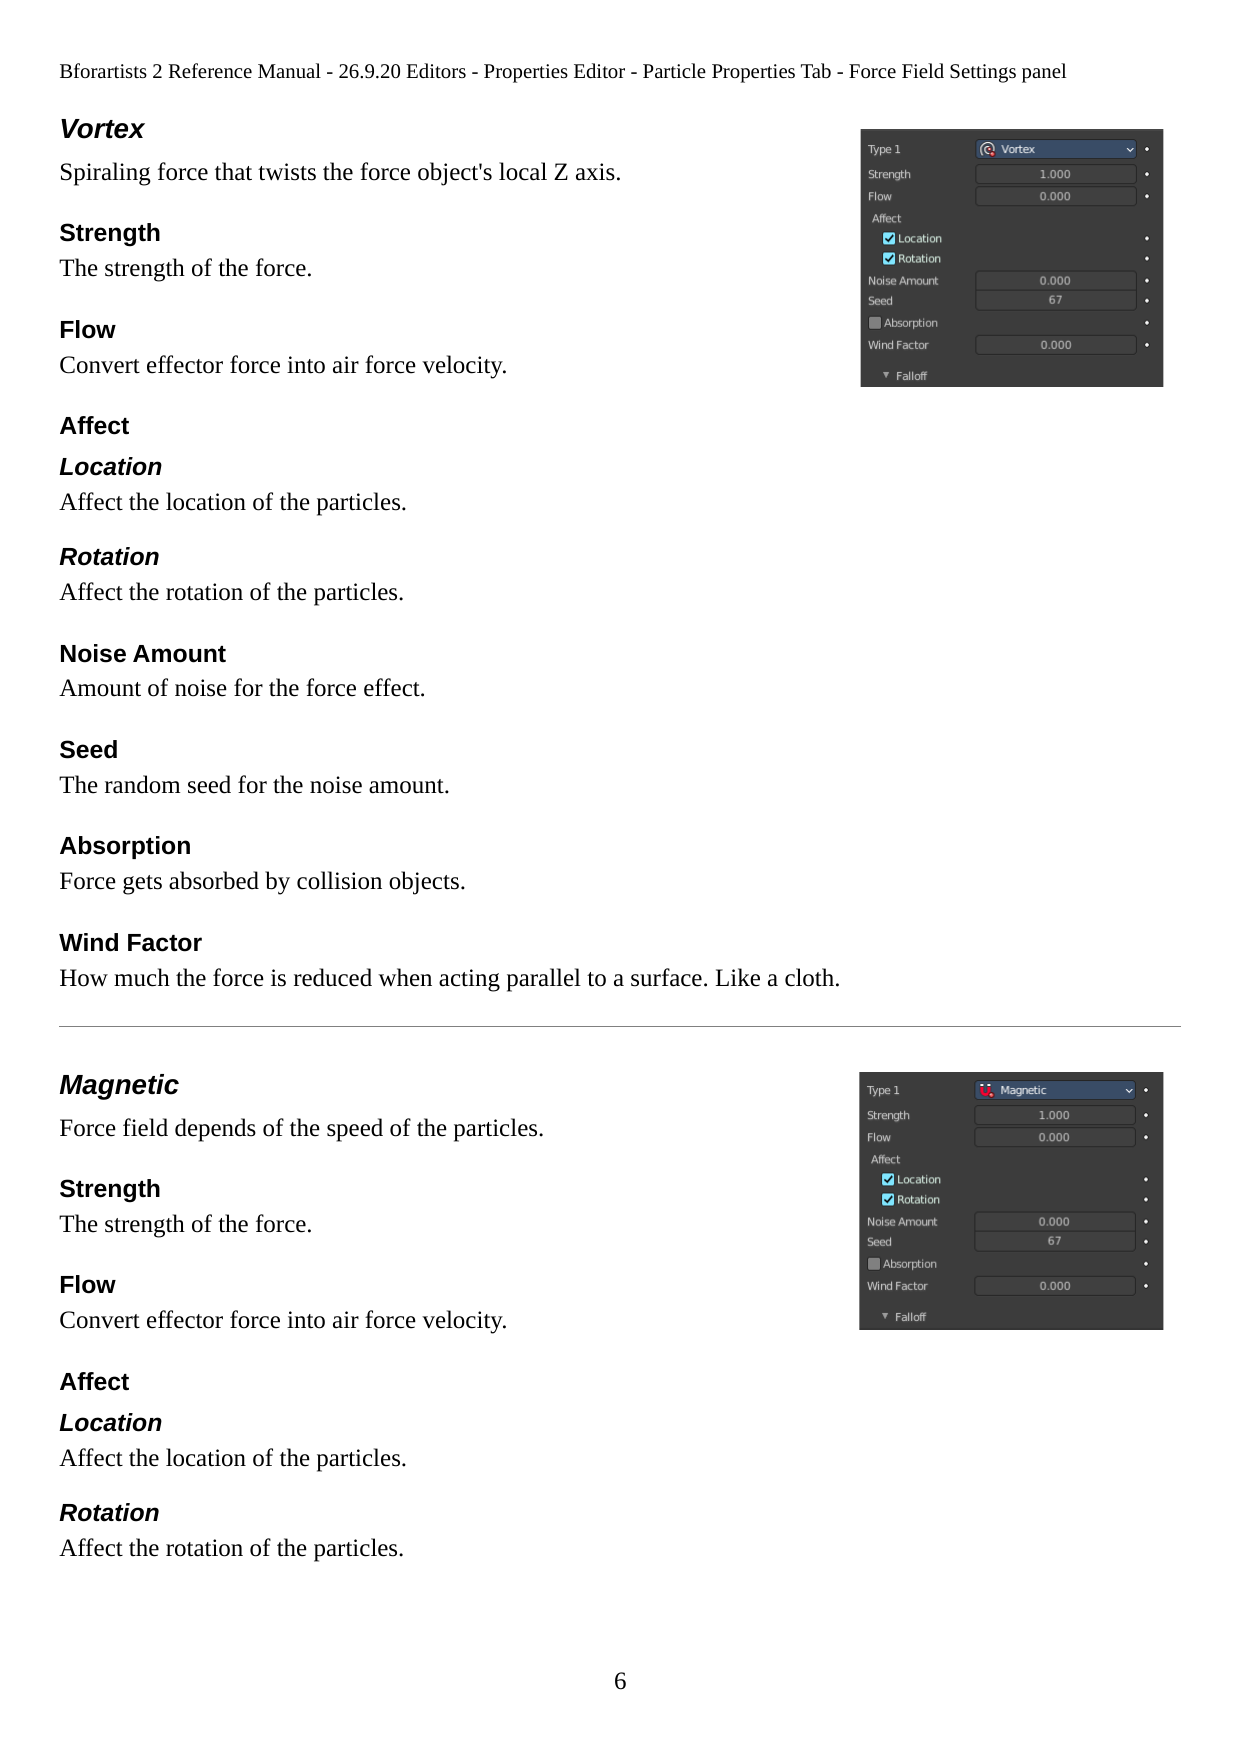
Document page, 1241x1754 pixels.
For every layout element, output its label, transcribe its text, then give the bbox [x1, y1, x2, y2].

text Amount of noise for the force effect. [59, 673, 1181, 702]
text Convert effector force into air force velocity. [59, 1305, 1181, 1334]
text Convert effector force into air force velocity. [59, 350, 860, 378]
text Affect the rotation of the particles. [59, 1533, 1181, 1562]
subtitle Affect [59, 411, 1181, 440]
subtitle [1164, 1271, 1181, 1299]
subtitle [1164, 1174, 1181, 1203]
text The strength of the force. [59, 253, 860, 282]
text The strength of the force. [59, 1209, 859, 1238]
text Affect the location of the particles. [59, 487, 1181, 516]
text Force gets absorbed by collision objects. [59, 866, 1181, 895]
text Force field depends of the speed of the particles. [59, 1113, 859, 1141]
picture [859, 1072, 1164, 1330]
subtitle [1164, 218, 1181, 247]
subtitle Noise Amount [59, 639, 1181, 667]
subtitle Absorption [59, 831, 1181, 860]
subtitle Flow [59, 1271, 859, 1299]
subtitle [1164, 315, 1181, 343]
subtitle Seed [59, 735, 1181, 764]
subtitle Vortex [59, 113, 1181, 144]
subtitle Rotation [59, 1498, 1181, 1527]
picture [860, 129, 1164, 387]
subtitle Rotation [59, 542, 1181, 571]
subtitle Wind Factor [59, 928, 1181, 956]
text How much the force is reduced when acting parallel to a surface. Like a cloth. [59, 963, 1181, 991]
subtitle Strength [59, 218, 860, 247]
subtitle Magnetic [59, 1068, 1181, 1100]
subtitle Location [59, 452, 1181, 481]
text Spiraling force that twists the force object's local Z axis. [59, 157, 860, 186]
subtitle Affect [59, 1367, 1181, 1396]
text The random seed for the noise amount. [59, 770, 1181, 799]
subtitle Location [59, 1408, 1181, 1437]
subtitle Strength [59, 1174, 859, 1203]
text Affect the rotation of the particles. [59, 577, 1181, 606]
text Affect the location of the particles. [59, 1443, 1181, 1472]
subtitle Flow [59, 315, 860, 343]
